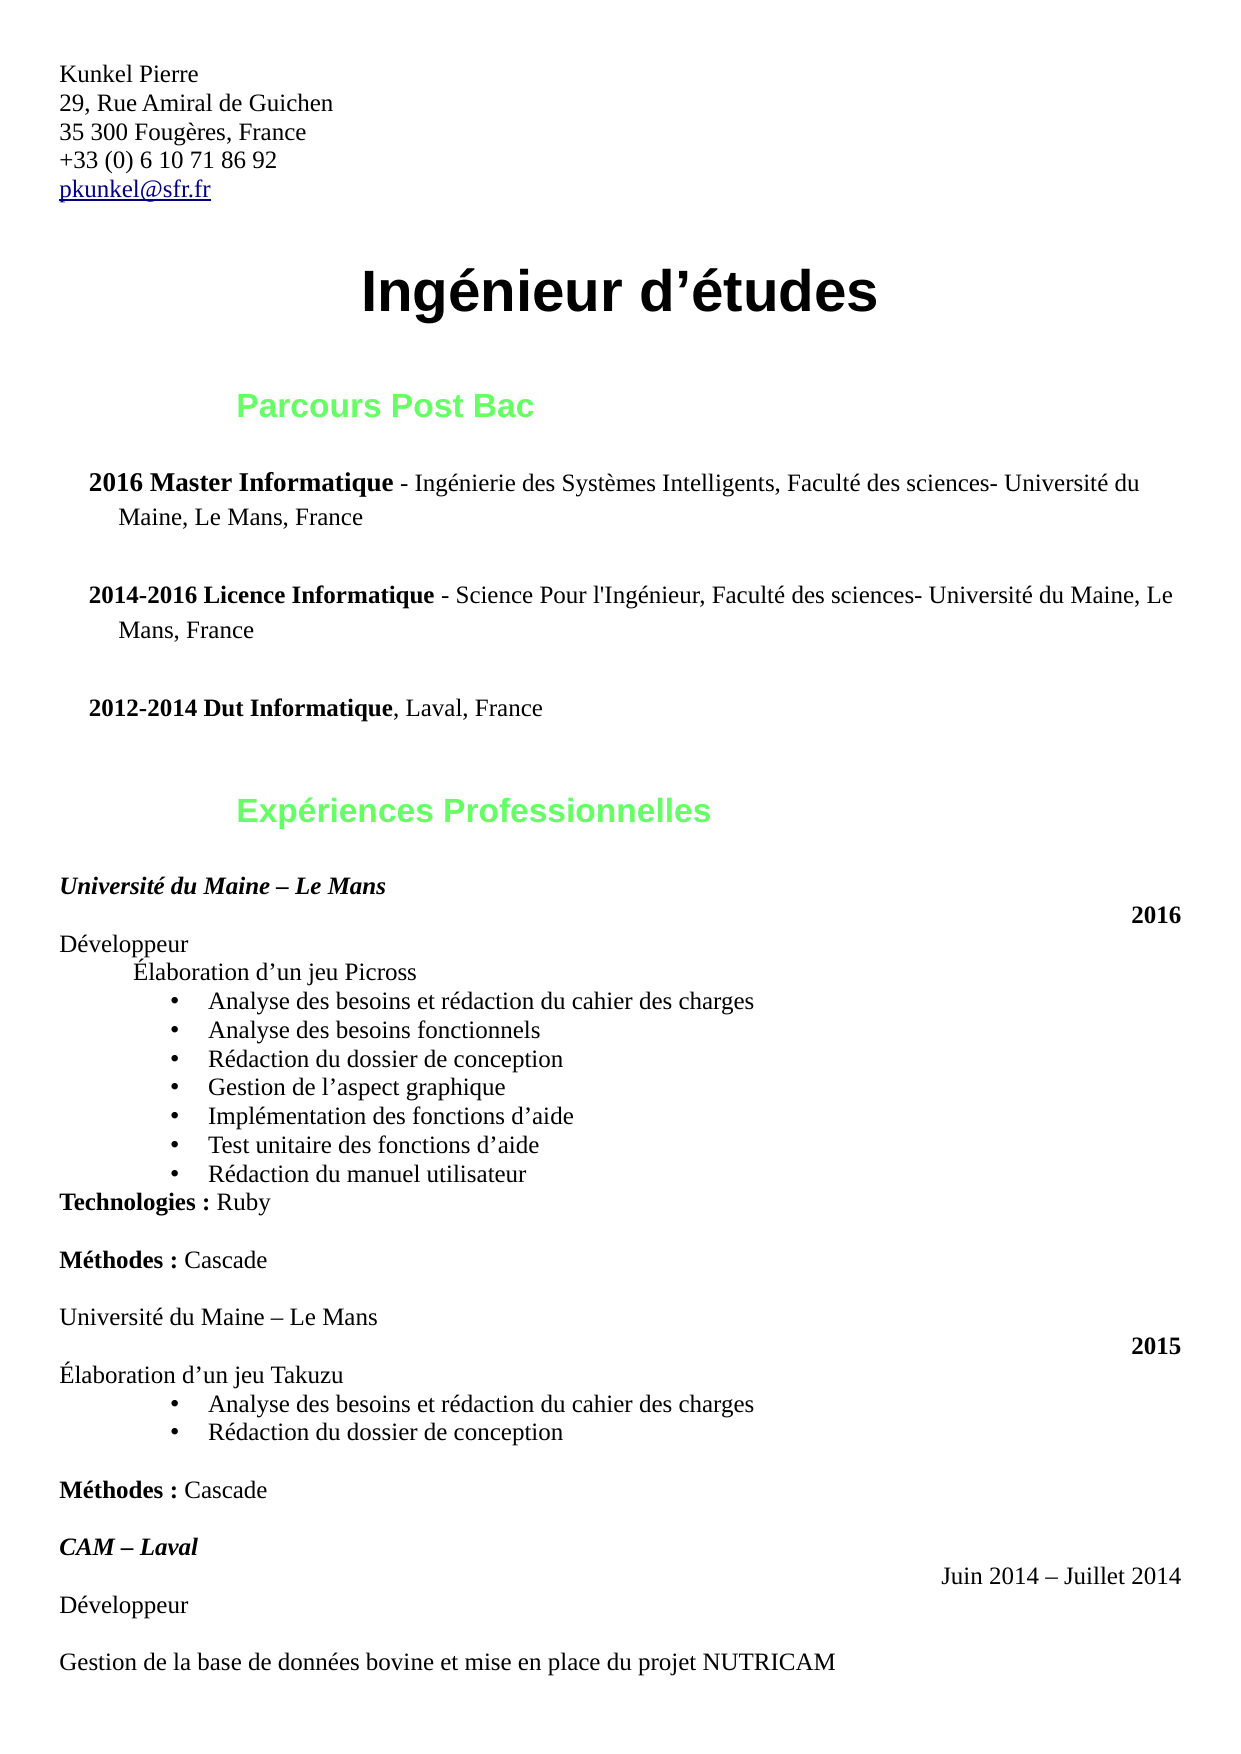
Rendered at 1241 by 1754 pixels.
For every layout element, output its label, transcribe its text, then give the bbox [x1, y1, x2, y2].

text Élaboration d’un jeu Takuzu [59, 1360, 1181, 1389]
text pkunkel@sfr.fr [59, 174, 1181, 203]
list Analyse des besoins et rédaction du cahier des charges [170, 1389, 1181, 1417]
text 2016 Master Informatique - Ingénierie des Systèmes Intelligents, Faculté des sciences- Université du Maine, Le Mans, France [89, 466, 1181, 531]
text Université du Maine – Le Mans [59, 871, 1181, 900]
text 2012-2014 Dut Informatique, Laval, France [89, 693, 1181, 721]
text 29, Rue Amiral de Guichen [59, 88, 1181, 117]
list Analyse des besoins et rédaction du cahier des charges [170, 986, 1181, 1015]
list Rédaction du manuel utilisateur [170, 1159, 1181, 1187]
list Test unitaire des fonctions d’aide [170, 1130, 1181, 1159]
list Rédaction du dossier de conception [170, 1044, 1181, 1072]
subtitle Expériences Professionnelles [236, 791, 1181, 830]
title Ingénieur d’études [59, 257, 1181, 324]
text Université du Maine – Le Mans [59, 1302, 1181, 1331]
text 2014-2016 Licence Informatique - Science Pour l'Ingénieur, Faculté des sciences- Université du Maine, Le Mans, France [89, 580, 1181, 643]
text Technologies : Ruby [59, 1187, 1181, 1216]
text 35 300 Fougères, France [59, 117, 1181, 145]
text Méthodes : Cascade [59, 1475, 1181, 1504]
text Juin 2014 – Juillet 2014 [59, 1561, 1181, 1590]
subtitle Parcours Post Bac [236, 386, 1181, 424]
list Gestion de l’aspect graphique [170, 1072, 1181, 1101]
list Analyse des besoins fonctionnels [170, 1015, 1181, 1044]
text Gestion de la base de données bovine et mise en place du projet NUTRICAM [59, 1647, 1181, 1676]
text Méthodes : Cascade [59, 1245, 1181, 1274]
text CAM – Laval [59, 1532, 1181, 1561]
text Kunkel Pierre [59, 59, 1181, 88]
list Rédaction du dossier de conception [170, 1417, 1181, 1446]
text Élaboration d’un jeu Picross [59, 957, 1181, 986]
text 2015 [59, 1331, 1181, 1360]
text 2016 [59, 900, 1181, 929]
list Implémentation des fonctions d’aide [170, 1101, 1181, 1130]
text Développeur [59, 929, 1181, 957]
text +33 (0) 6 10 71 86 92 [59, 145, 1181, 174]
text Développeur [59, 1590, 1181, 1619]
